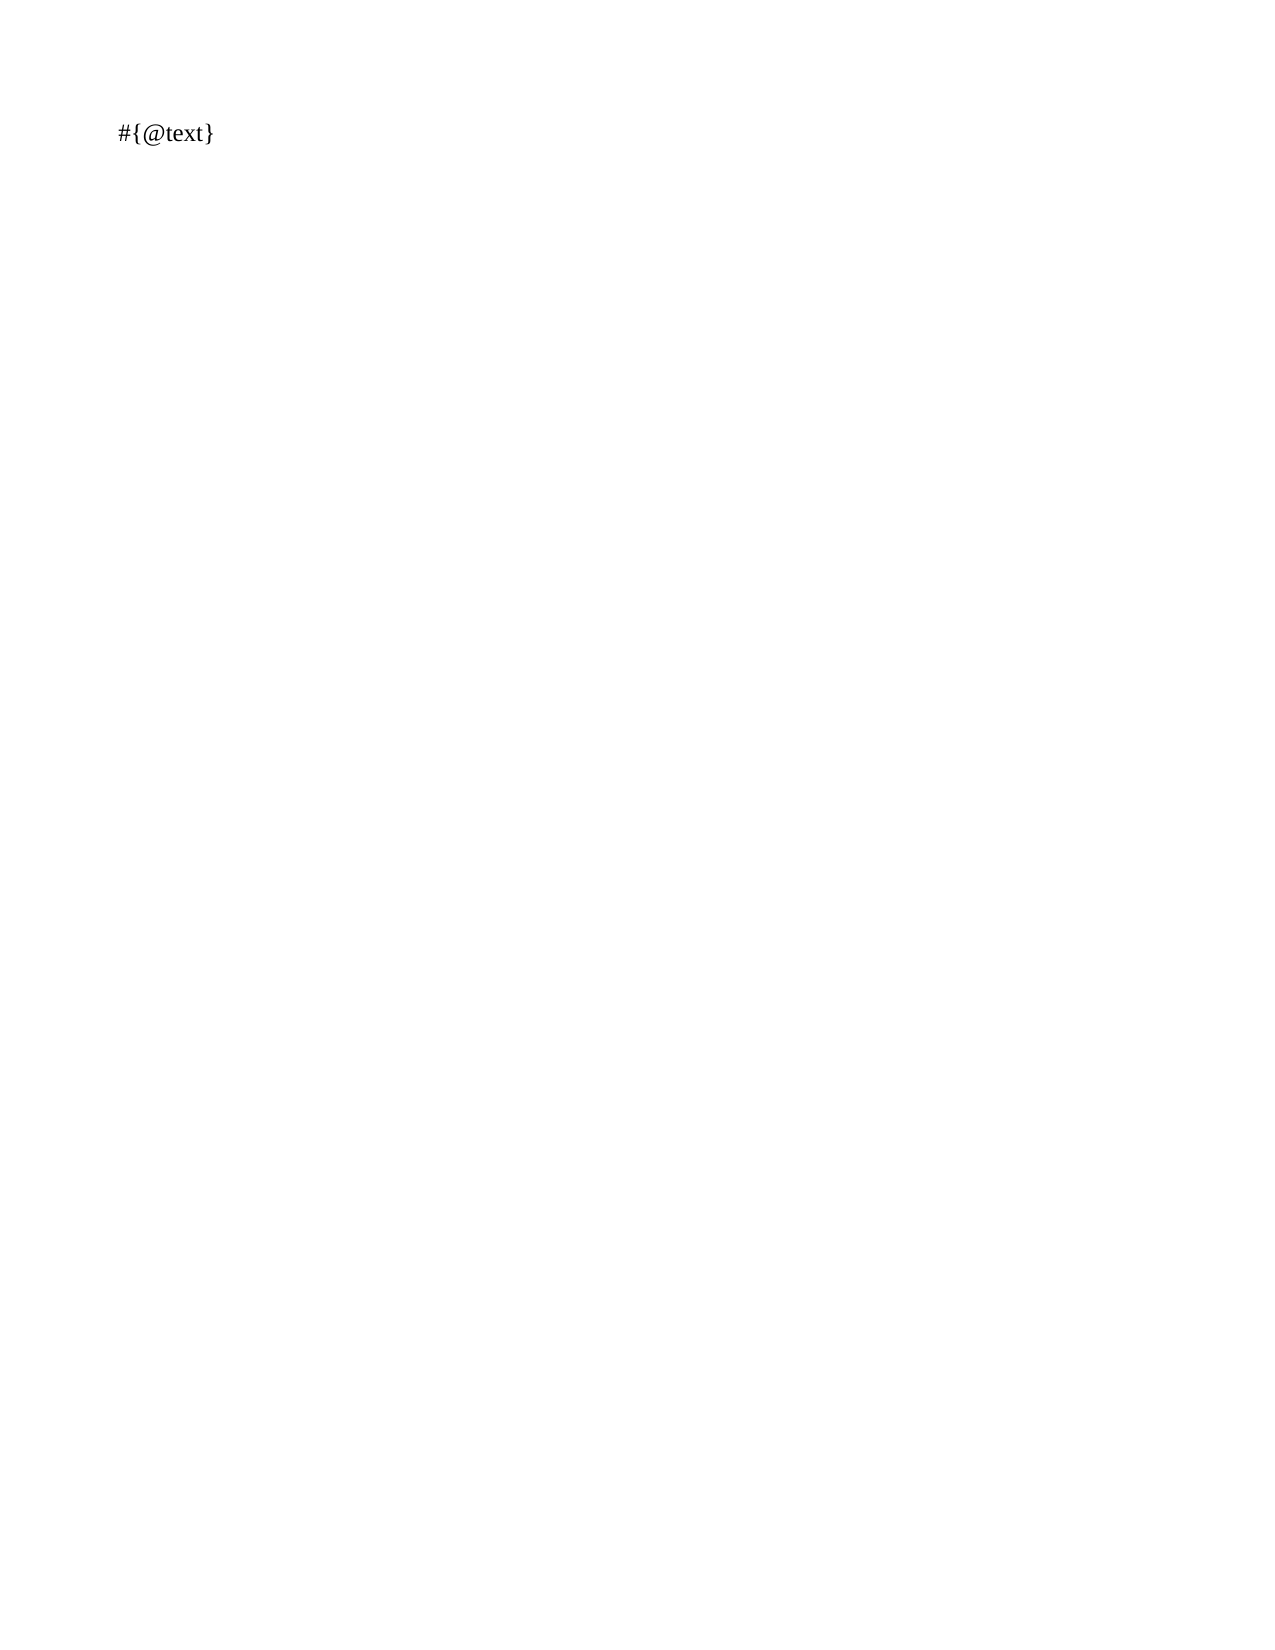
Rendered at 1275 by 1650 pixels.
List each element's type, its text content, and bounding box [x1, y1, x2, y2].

text #{@text} [118, 118, 1157, 147]
